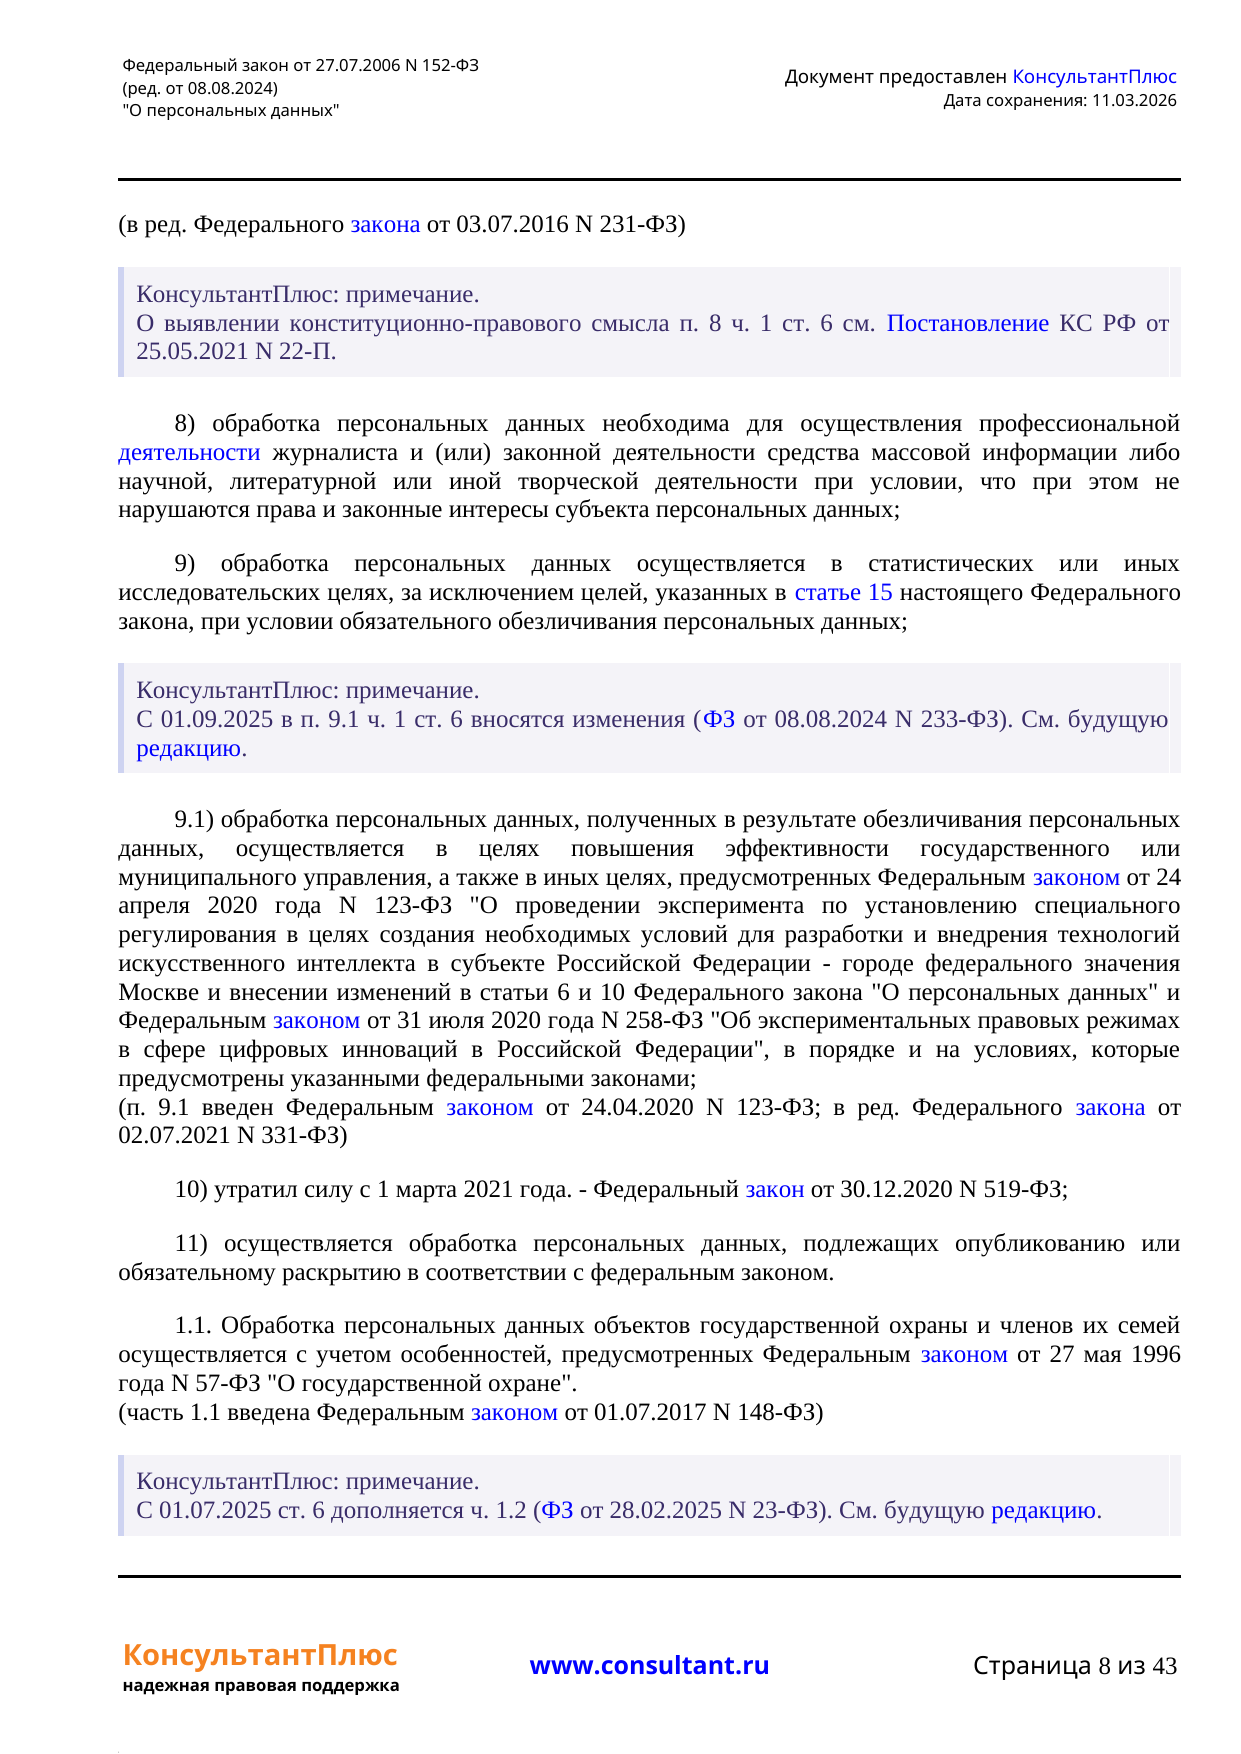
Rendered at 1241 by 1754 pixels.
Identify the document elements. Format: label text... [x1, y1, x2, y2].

text (часть 1.1 введена Федеральным законом от 01.07.2017 N 148-ФЗ) [118, 1397, 1181, 1426]
table_header КонсультантПлюс: примечание. С 01.07.2025 ст. 6 дополняется ч. 1.2 (ФЗ от 28.02.2025 N 23-ФЗ). См. будущую редакцию. [136, 1455, 1169, 1536]
text 9) обработка персональных данных осуществляется в статистических или иных исследовательских целях, за исключением целей, указанных в статье 15 настоящего Федерального закона, при условии обязательного обезличивания персональных данных; [118, 548, 1181, 634]
table_header КонсультантПлюс: примечание. О выявлении конституционно-правового смысла п. 8 ч. 1 ст. 6 см. Постановление КС РФ от 25.05.2021 N 22-П. [136, 267, 1169, 377]
table_header [1170, 663, 1181, 773]
text 9.1) обработка персональных данных, полученных в результате обезличивания персональных данных, осуществляется в целях повышения эффективности государственного или муниципального управления, а также в иных целях, предусмотренных Федеральным законом от 24 апреля 2020 года N 123-ФЗ "О проведении эксперимента по установлению специального регулирования в целях создания необходимых условий для разработки и внедрения технологий искусственного интеллекта в субъекте Российской Федерации - городе федерального значения Москве и внесении изменений в статьи 6 и 10 Федерального закона "О персональных данных" и Федеральным законом от 31 июля 2020 года N 258-ФЗ "Об экспериментальных правовых режимах в сфере цифровых инноваций в Российской Федерации", в порядке и на условиях, которые предусмотрены указанными федеральными законами; [118, 804, 1181, 1092]
table_header [1170, 267, 1181, 377]
table_header [118, 1455, 124, 1536]
table_header [118, 267, 124, 377]
table_header [124, 663, 136, 773]
table_header [124, 267, 136, 377]
table_header КонсультантПлюс: примечание. С 01.09.2025 в п. 9.1 ч. 1 ст. 6 вносятся изменения (ФЗ от 08.08.2024 N 233-ФЗ). См. будущую редакцию. [136, 663, 1169, 773]
text (в ред. Федерального закона от 03.07.2016 N 231-ФЗ) [118, 209, 1181, 238]
table_header [124, 1455, 136, 1536]
text 8) обработка персональных данных необходима для осуществления профессиональной деятельности журналиста и (или) законной деятельности средства массовой информации либо научной, литературной или иной творческой деятельности при условии, что при этом не нарушаются права и законные интересы субъекта персональных данных; [118, 408, 1181, 523]
table_header [1170, 1455, 1181, 1536]
text 11) осуществляется обработка персональных данных, подлежащих опубликованию или обязательному раскрытию в соответствии с федеральным законом. [118, 1228, 1181, 1286]
text 1.1. Обработка персональных данных объектов государственной охраны и членов их семей осуществляется с учетом особенностей, предусмотренных Федеральным законом от 27 мая 1996 года N 57-ФЗ "О государственной охране". [118, 1311, 1181, 1397]
text (п. 9.1 введен Федеральным законом от 24.04.2020 N 123-ФЗ; в ред. Федерального закона от 02.07.2021 N 331-ФЗ) [118, 1092, 1181, 1149]
table_header [118, 663, 124, 773]
text 10) утратил силу с 1 марта 2021 года. - Федеральный закон от 30.12.2020 N 519-ФЗ; [118, 1174, 1181, 1203]
